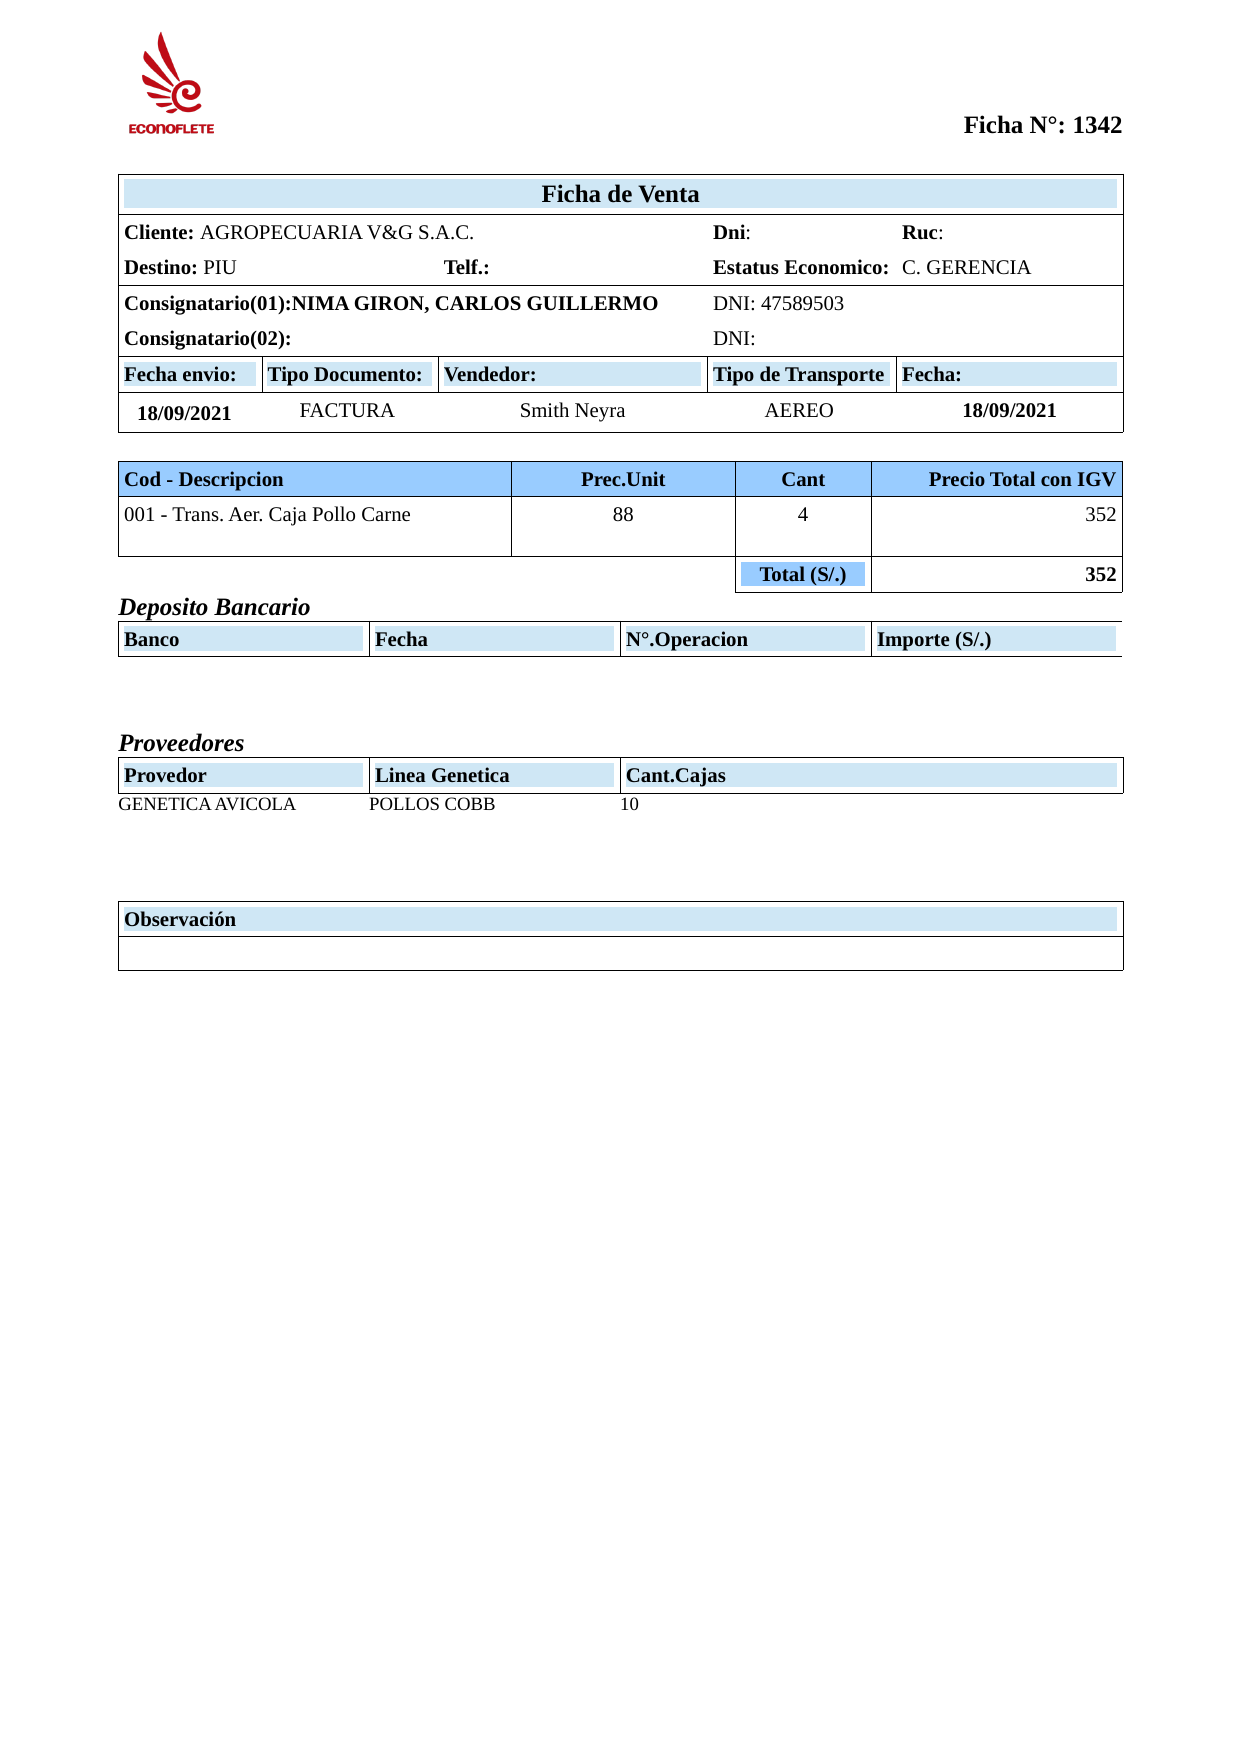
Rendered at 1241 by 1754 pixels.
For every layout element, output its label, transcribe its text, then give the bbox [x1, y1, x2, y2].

table_cell DNI: [707, 321, 1123, 356]
table_cell Vendedor: [439, 357, 707, 392]
table_cell Consignatario(02): [119, 321, 707, 356]
table_cell [118, 858, 369, 879]
table_cell [620, 657, 871, 680]
table_header Cant [736, 462, 871, 496]
table_header Precio Total con IGV [872, 462, 1122, 496]
table_cell [118, 705, 369, 728]
table_cell Consignatario(01):NIMA GIRON, CARLOS GUILLERMO [119, 286, 707, 321]
picture [118, 31, 225, 134]
table_cell Cliente: AGROPECUARIA V&G S.A.C. [119, 215, 707, 249]
table_cell [620, 879, 1123, 901]
table_cell [369, 836, 620, 858]
table_cell Fecha: [897, 357, 1123, 392]
table_cell 352 [872, 497, 1122, 556]
table_cell 10 [620, 794, 1123, 814]
table_cell [118, 557, 511, 592]
table_header Linea Genetica [370, 758, 620, 793]
table_cell [369, 657, 620, 680]
table_cell Tipo Documento: [263, 357, 438, 392]
table_cell [369, 680, 620, 704]
table_cell GENETICA AVICOLA [118, 794, 369, 814]
table_header Fecha [370, 622, 620, 656]
text Proveedores [118, 728, 1122, 757]
table_cell [620, 680, 871, 704]
table_cell C. GERENCIA [896, 249, 1123, 285]
table_header Importe (S/.) [872, 622, 1122, 656]
table_header Provedor [119, 758, 369, 793]
table_cell Total (S/.) [736, 557, 871, 592]
table_cell [118, 879, 369, 901]
text Deposito Bancario [118, 592, 1122, 621]
table_cell [871, 705, 1122, 728]
table_cell [871, 657, 1122, 680]
table_cell Destino: PIU [119, 249, 438, 285]
table_header Cant.Cajas [621, 758, 1123, 793]
table_cell [511, 557, 735, 592]
table_cell 4 [736, 497, 871, 556]
table_header Banco [119, 622, 369, 656]
table_cell POLLOS COBB [369, 794, 620, 814]
table_cell [118, 836, 369, 858]
table_cell [620, 705, 871, 728]
table_cell [118, 680, 369, 704]
table_cell [620, 858, 1123, 879]
table_cell [119, 937, 1123, 969]
table_cell [369, 815, 620, 836]
table_header Cod - Descripcion [119, 462, 511, 496]
table_cell [118, 657, 369, 680]
table_cell 001 - Trans. Aer. Caja Pollo Carne [119, 497, 511, 556]
table_cell Telf.: [438, 249, 707, 285]
table_cell Smith Neyra [438, 393, 707, 432]
table_cell [369, 858, 620, 879]
table_cell 352 [872, 557, 1122, 592]
table_cell [369, 879, 620, 901]
table_cell [118, 815, 369, 836]
table_cell [871, 680, 1122, 704]
table_cell 88 [512, 497, 735, 556]
table_cell Dni: [707, 215, 896, 249]
table_cell Tipo de Transporte [708, 357, 896, 392]
table_cell Ruc: [896, 215, 1123, 249]
table_header Prec.Unit [512, 462, 735, 496]
table_cell [620, 836, 1123, 858]
table_cell AEREO [707, 393, 896, 432]
table_header N°.Operacion [621, 622, 871, 656]
table_cell [620, 815, 1123, 836]
table_cell DNI: 47589503 [707, 286, 1123, 321]
table_header Observación [119, 902, 1123, 936]
table_cell FACTURA [262, 393, 438, 432]
table_cell 18/09/2021 [896, 393, 1123, 432]
table_header Ficha de Venta [119, 175, 1123, 214]
table_cell [369, 705, 620, 728]
table_cell Estatus Economico: [707, 249, 896, 285]
table_cell 18/09/2021 [119, 393, 262, 432]
table_cell Fecha envio: [119, 357, 262, 392]
